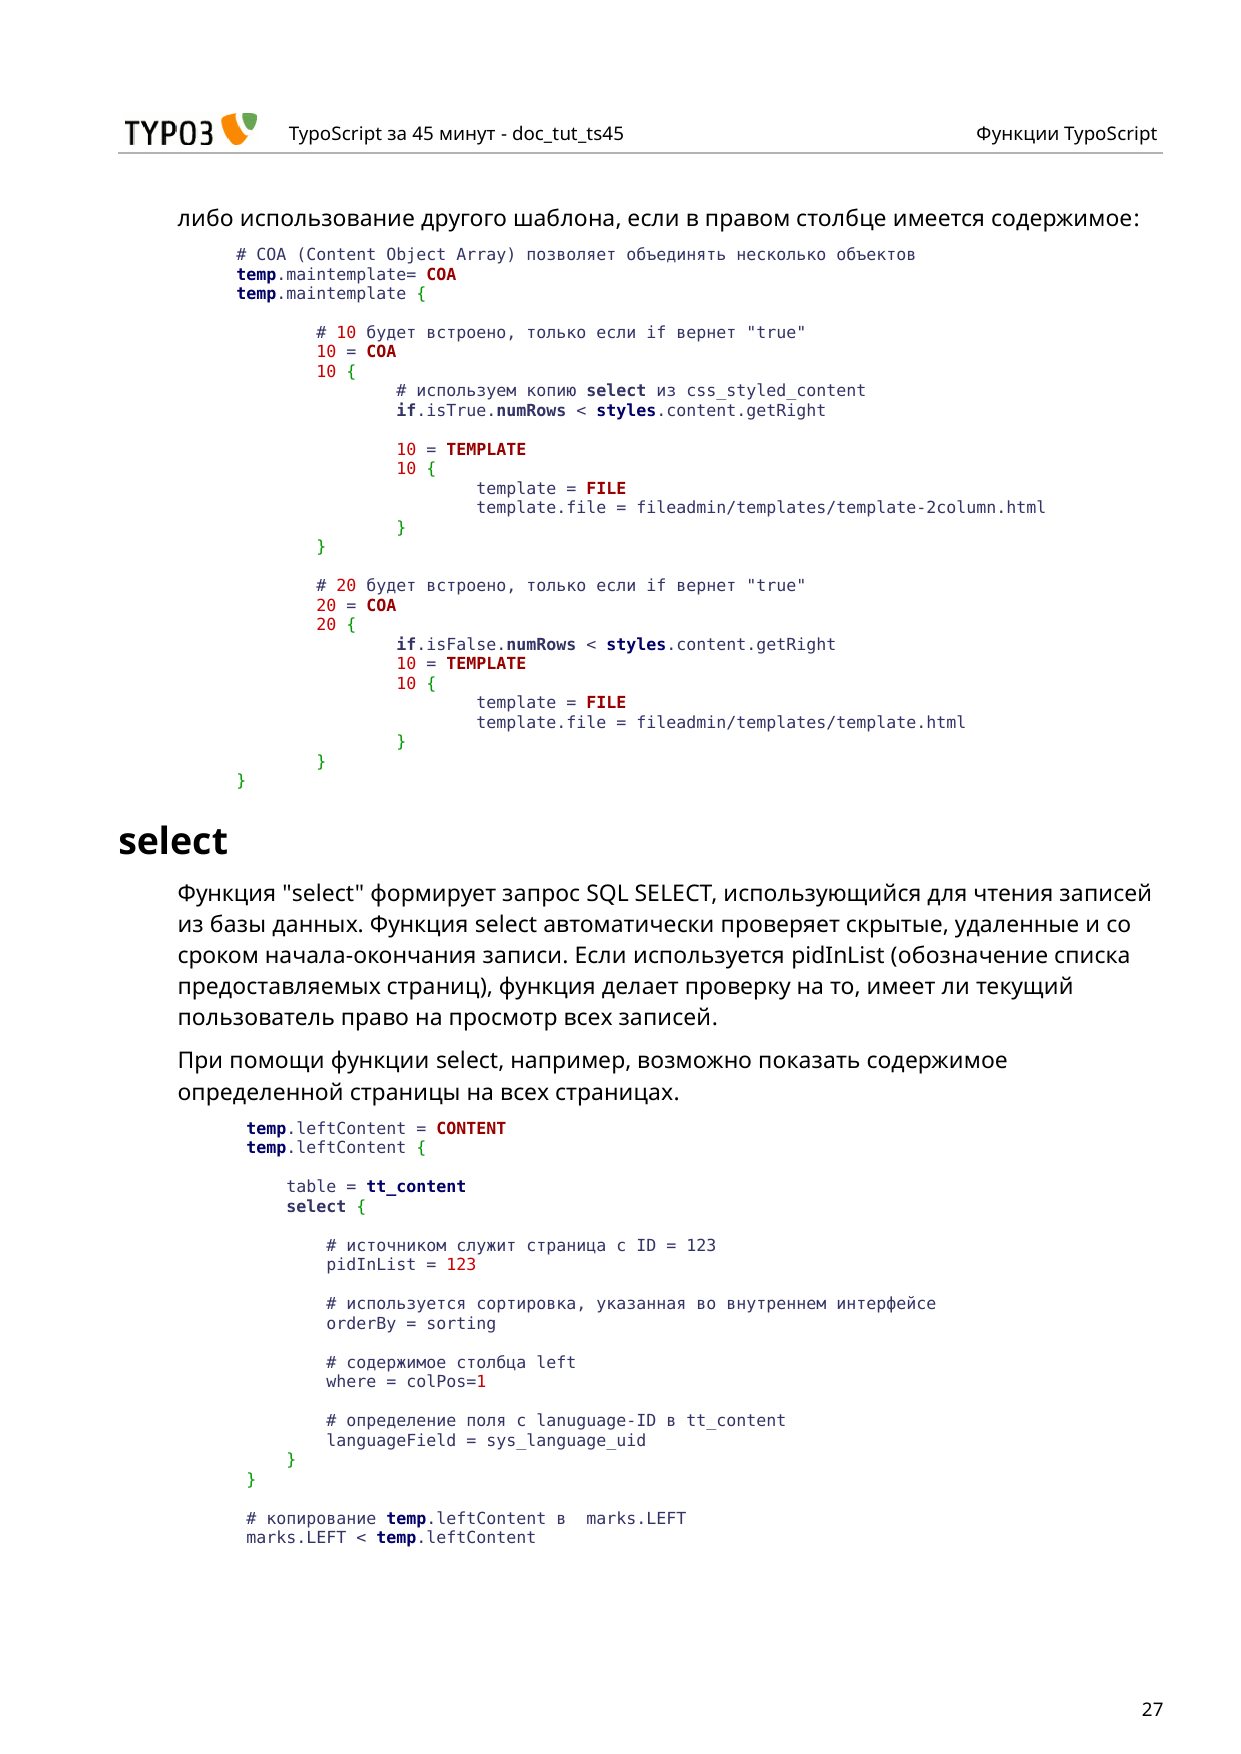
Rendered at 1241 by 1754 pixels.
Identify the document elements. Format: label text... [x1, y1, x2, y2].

text table = tt_content [236, 1177, 1163, 1197]
text # источником служит страница с ID = 123 [236, 1236, 1163, 1255]
text pidInList = 123 [236, 1255, 1163, 1275]
text if.isFalse.numRows < styles.content.getRight [236, 634, 1163, 654]
text temp.maintemplate { [236, 284, 1163, 303]
text } [236, 518, 1163, 537]
text temp.leftContent { [236, 1138, 1163, 1158]
text languageField = sys_language_uid [236, 1431, 1163, 1450]
text 10 = COA [236, 342, 1163, 362]
text Функция "select" формирует запрос SQL SELECT, использующийся для чтения записей из базы данных. Функция select автоматически проверяет скрытые, удаленные и со сроком начала-окончания записи. Если используется pidInList (обозначение списка предоставляемых страниц), функция делает проверку на то, имеет ли текущий пользователь право на просмотр всех записей. [177, 877, 1163, 1032]
text } [236, 771, 1163, 790]
text либо использование другого шаблона, если в правом столбце имеется содержимое: [177, 202, 1163, 233]
text template = FILE [236, 693, 1163, 712]
text marks.LEFT < temp.leftContent [236, 1528, 1163, 1547]
subtitle select [118, 814, 1163, 865]
text # COA (Content Object Array) позволяет объединять несколько объектов [236, 245, 1163, 264]
text 10 = TEMPLATE [236, 440, 1163, 459]
text 10 = TEMPLATE [236, 654, 1163, 673]
text } [236, 1450, 1163, 1469]
text # копирование temp.leftContent в marks.LEFT [236, 1508, 1163, 1528]
text 10 { [236, 673, 1163, 693]
text template = FILE [236, 479, 1163, 498]
text } [236, 537, 1163, 557]
text where = colPos=1 [236, 1372, 1163, 1392]
text orderBy = sorting [236, 1314, 1163, 1333]
text 10 { [236, 362, 1163, 381]
text # содержимое столбца left [236, 1353, 1163, 1372]
text # 10 будет встроено, только если if вернет "true" [236, 323, 1163, 342]
text 10 { [236, 459, 1163, 479]
text temp.maintemplate= COA [236, 264, 1163, 284]
text 20 { [236, 615, 1163, 634]
text } [236, 732, 1163, 751]
text select { [236, 1197, 1163, 1216]
text # используем копию select из css_styled_content [236, 381, 1163, 401]
text template.file = fileadmin/templates/template.html [236, 712, 1163, 732]
text temp.leftContent = CONTENT [236, 1119, 1163, 1138]
text } [236, 1469, 1163, 1489]
text if.isTrue.numRows < styles.content.getRight [236, 401, 1163, 420]
text # используется сортировка, указанная во внутреннем интерфейсе [236, 1294, 1163, 1314]
text При помощи функции select, например, возможно показать содержимое определенной страницы на всех страницах. [177, 1044, 1163, 1107]
text } [236, 751, 1163, 771]
text # 20 будет встроено, только если if вернет "true" [236, 576, 1163, 596]
text # определение поля с lanuguage-ID в tt_content [236, 1411, 1163, 1431]
text 20 = COA [236, 596, 1163, 615]
picture [124, 112, 260, 145]
text template.file = fileadmin/templates/template-2column.html [236, 498, 1163, 518]
